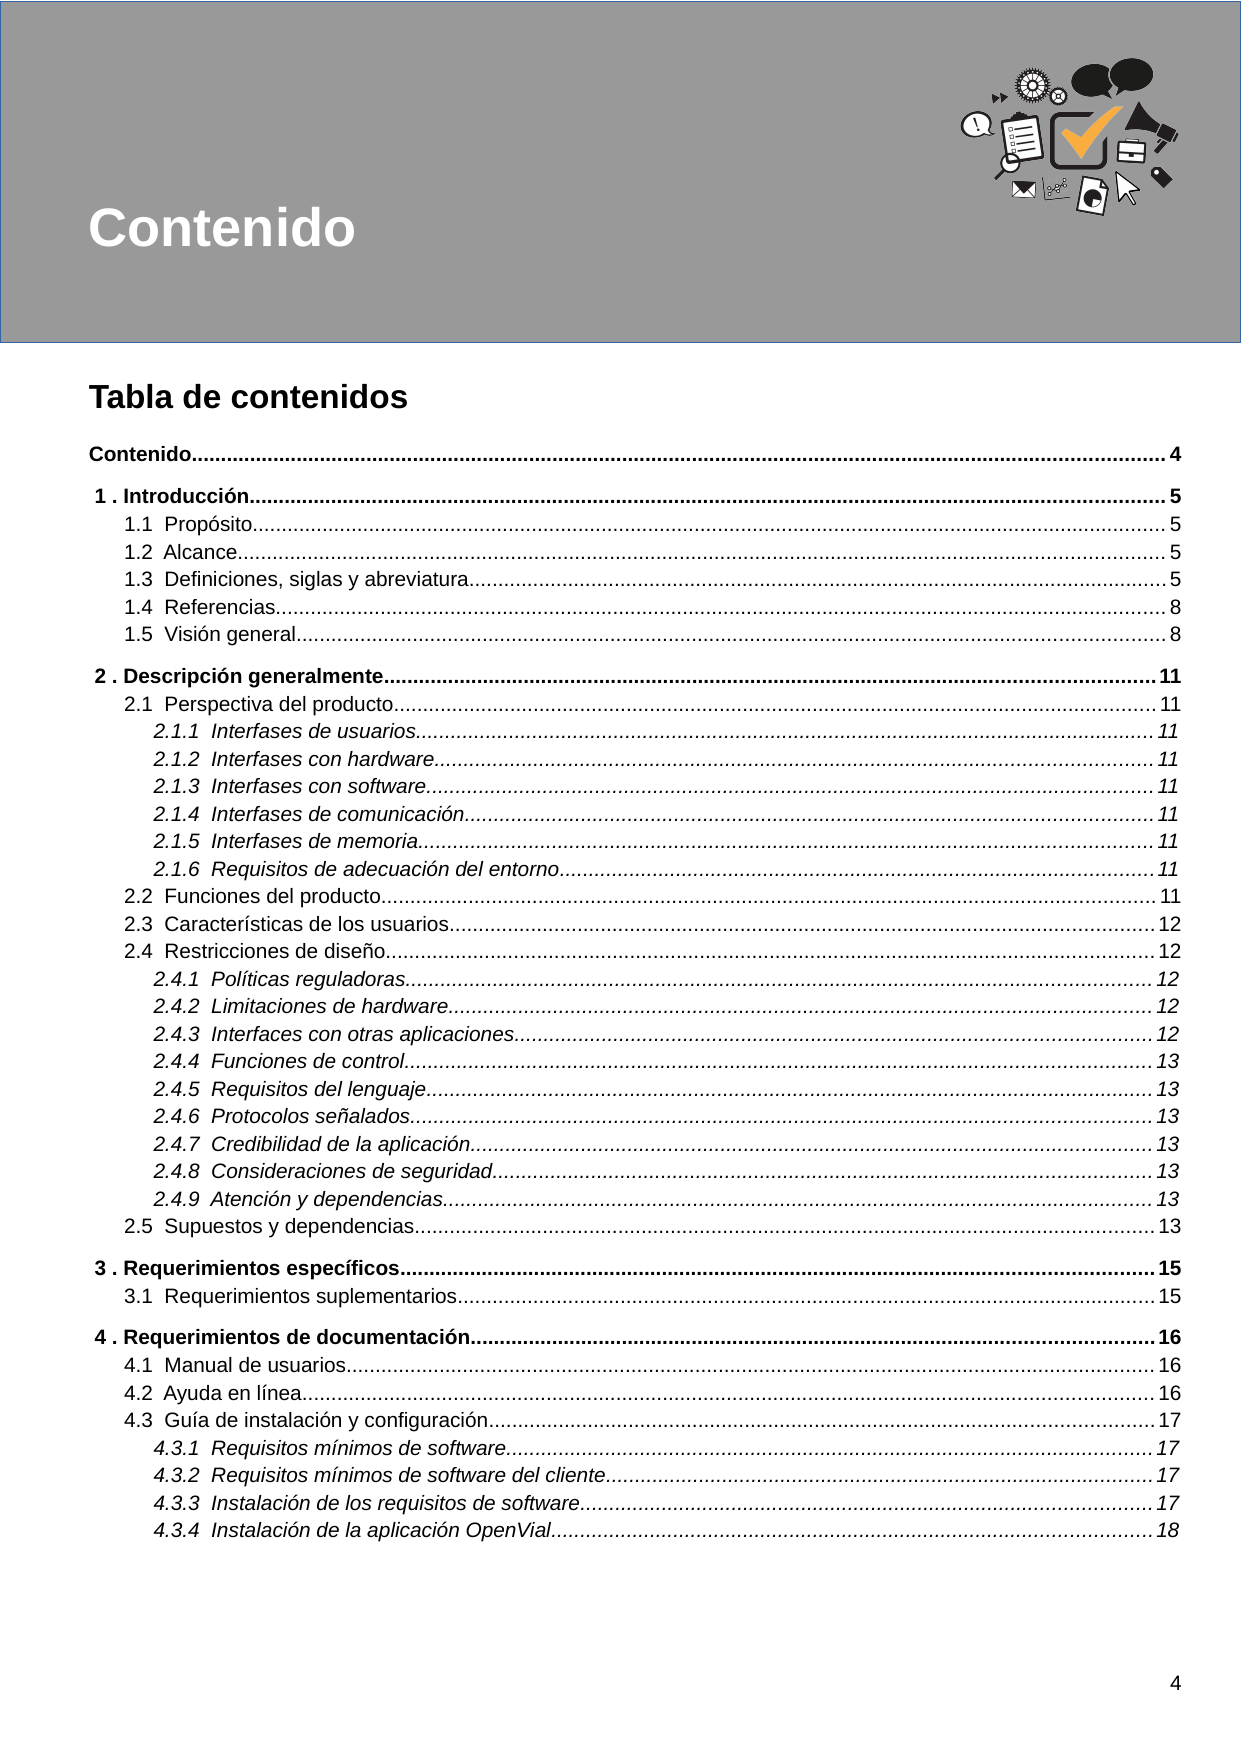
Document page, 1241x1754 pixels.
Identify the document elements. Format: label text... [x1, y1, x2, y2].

text 2.4.7 Credibilidad de la aplicación 13 [147, 1132, 1181, 1156]
text 4.3.4 Instalación de la aplicación OpenVial 18 [147, 1518, 1181, 1542]
text 2.4.1 Políticas reguladoras 12 [147, 967, 1181, 991]
text Contenido 4 [88, 428, 1181, 470]
text 2.1.5 Interfases de memoria 11 [147, 829, 1181, 853]
text 2.4.6 Protocolos señalados 13 [147, 1104, 1181, 1128]
text 4.2 Ayuda en línea 16 [118, 1381, 1181, 1404]
text 2.1.2 Interfases con hardware 11 [147, 747, 1181, 771]
text 2.1 Perspectiva del producto 11 [118, 692, 1181, 716]
picture [952, 48, 1189, 226]
text 2.4.5 Requisitos del lenguaje 13 [147, 1077, 1181, 1101]
text 4 . Requerimientos de documentación 16 [88, 1311, 1181, 1353]
text 4.3.2 Requisitos mínimos de software del cliente 17 [147, 1463, 1181, 1487]
text 1.2 Alcance 5 [118, 540, 1181, 564]
text 2.1.1 Interfases de usuarios 11 [147, 719, 1181, 743]
text 2.4.3 Interfaces con otras aplicaciones 12 [147, 1022, 1181, 1046]
text 2.1.4 Interfases de comunicación 11 [147, 802, 1181, 826]
text 4.3.3 Instalación de los requisitos de software 17 [147, 1491, 1181, 1514]
text 2.4.9 Atención y dependencias 13 [147, 1187, 1181, 1211]
text 2.4 Restricciones de diseño 12 [118, 939, 1181, 963]
text 1.1 Propósito 5 [118, 512, 1181, 536]
text 1.5 Visión general 8 [118, 622, 1181, 646]
text 3 . Requerimientos específicos 15 [88, 1242, 1181, 1284]
text 1.4 Referencias 8 [118, 595, 1181, 619]
text 4.3 Guía de instalación y configuración 17 [118, 1408, 1181, 1432]
subtitle Tabla de contenidos [88, 377, 1181, 416]
text 2.1.6 Requisitos de adecuación del entorno 11 [147, 857, 1181, 881]
text 2.5 Supuestos y dependencias 13 [118, 1214, 1181, 1238]
text 2 . Descripción generalmente 11 [88, 650, 1181, 692]
text 1 . Introducción 5 [88, 470, 1181, 512]
text 1.3 Definiciones, siglas y abreviatura 5 [118, 567, 1181, 591]
text 4.1 Manual de usuarios 16 [118, 1353, 1181, 1377]
text 2.2 Funciones del producto 11 [118, 884, 1181, 908]
text 2.3 Características de los usuarios 12 [118, 912, 1181, 936]
text 2.4.2 Limitaciones de hardware 12 [147, 994, 1181, 1018]
text 4.3.1 Requisitos mínimos de software 17 [147, 1436, 1181, 1459]
text 2.4.4 Funciones de control 13 [147, 1049, 1181, 1073]
text 3.1 Requerimientos suplementarios 15 [118, 1284, 1181, 1308]
text 2.1.3 Interfases con software 11 [147, 774, 1181, 798]
text 2.4.8 Consideraciones de seguridad 13 [147, 1159, 1181, 1183]
